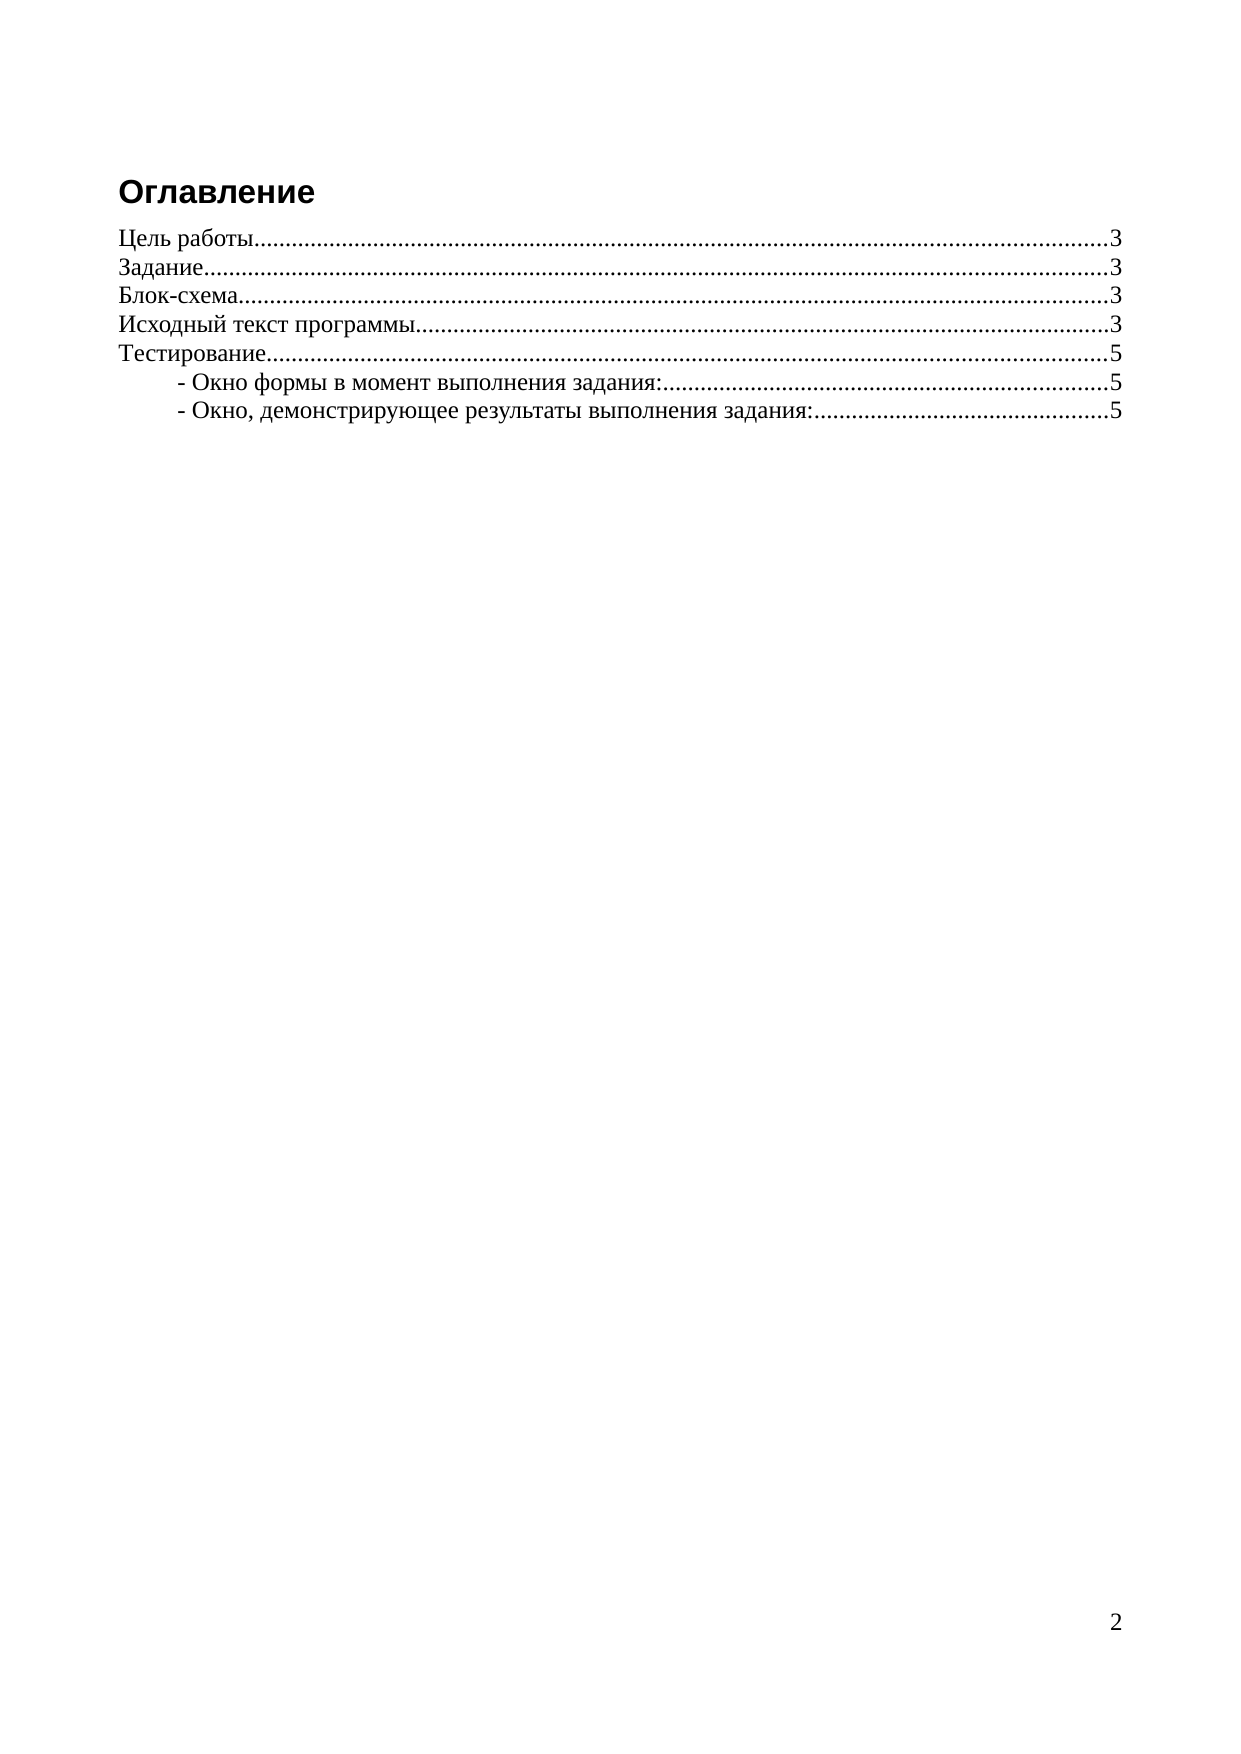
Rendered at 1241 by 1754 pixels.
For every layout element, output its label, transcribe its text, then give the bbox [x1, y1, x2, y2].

text - Окно формы в момент выполнения задания: 5 [177, 367, 1122, 395]
text Цель работы 3 [118, 223, 1122, 252]
subtitle Оглавление [118, 172, 1122, 210]
text Тестирование 5 [118, 338, 1122, 367]
text Блок-схема 3 [118, 280, 1122, 309]
text - Окно, демонстрирующее результаты выполнения задания: 5 [177, 395, 1122, 424]
text Исходный текст программы 3 [118, 309, 1122, 338]
text Задание 3 [118, 252, 1122, 280]
